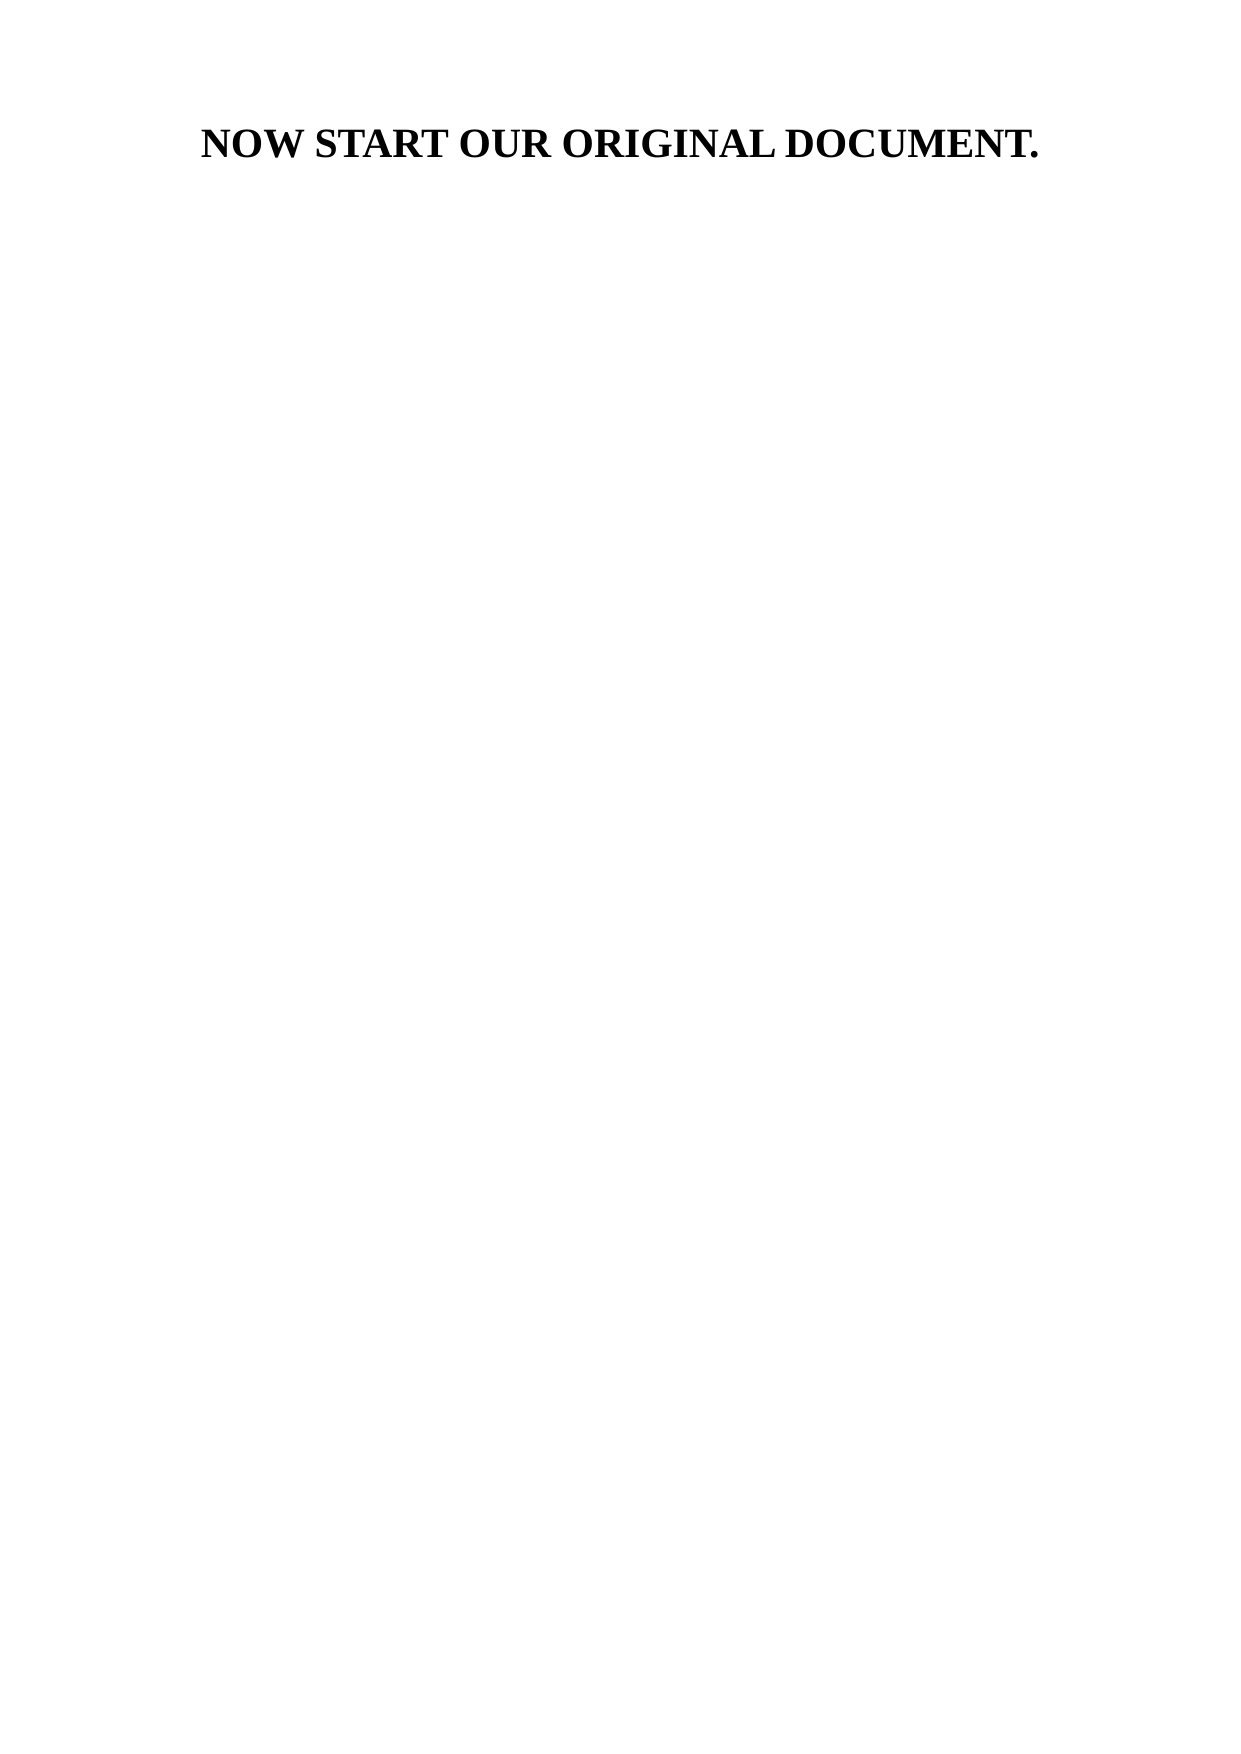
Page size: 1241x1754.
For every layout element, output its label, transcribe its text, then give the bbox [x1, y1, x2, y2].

text NOW START OUR ORIGINAL DOCUMENT. [118, 118, 1122, 166]
